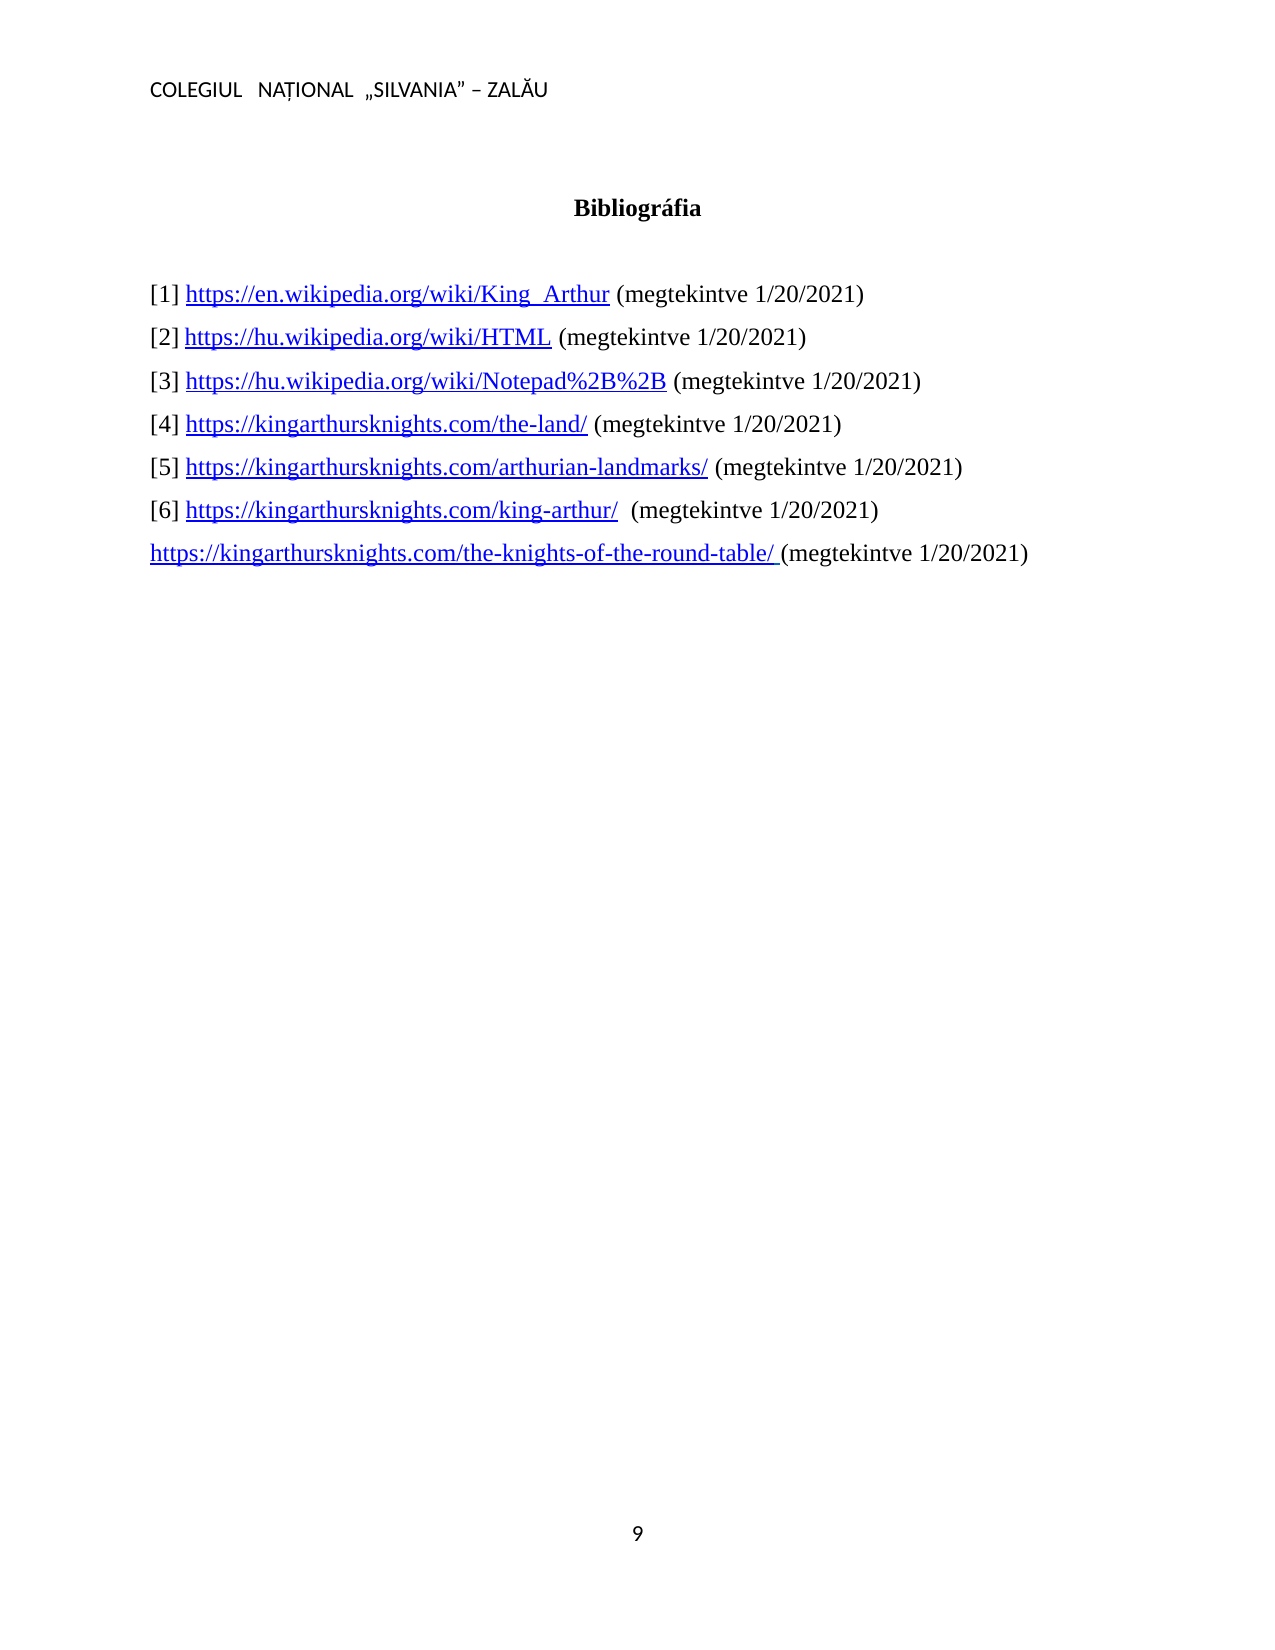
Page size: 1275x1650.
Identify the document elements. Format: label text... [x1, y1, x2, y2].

text [2] https://hu.wikipedia.org/wiki/HTML (megtekintve 1/20/2021) [150, 322, 1125, 352]
text Bibliográfia [150, 193, 1125, 222]
text https://kingarthursknights.com/the-knights-of-the-round-table/ (megtekintve 1/20/2021) [150, 538, 1125, 567]
text [1] https://en.wikipedia.org/wiki/King_Arthur (megtekintve 1/20/2021) [150, 279, 1125, 308]
text [3] https://hu.wikipedia.org/wiki/Notepad%2B%2B (megtekintve 1/20/2021) [150, 366, 1125, 395]
text [4] https://kingarthursknights.com/the-land/ (megtekintve 1/20/2021) [150, 409, 1125, 438]
text [6] https://kingarthursknights.com/king-arthur/ (megtekintve 1/20/2021) [150, 495, 1125, 524]
text [5] https://kingarthursknights.com/arthurian-landmarks/ (megtekintve 1/20/2021) [150, 452, 1125, 481]
